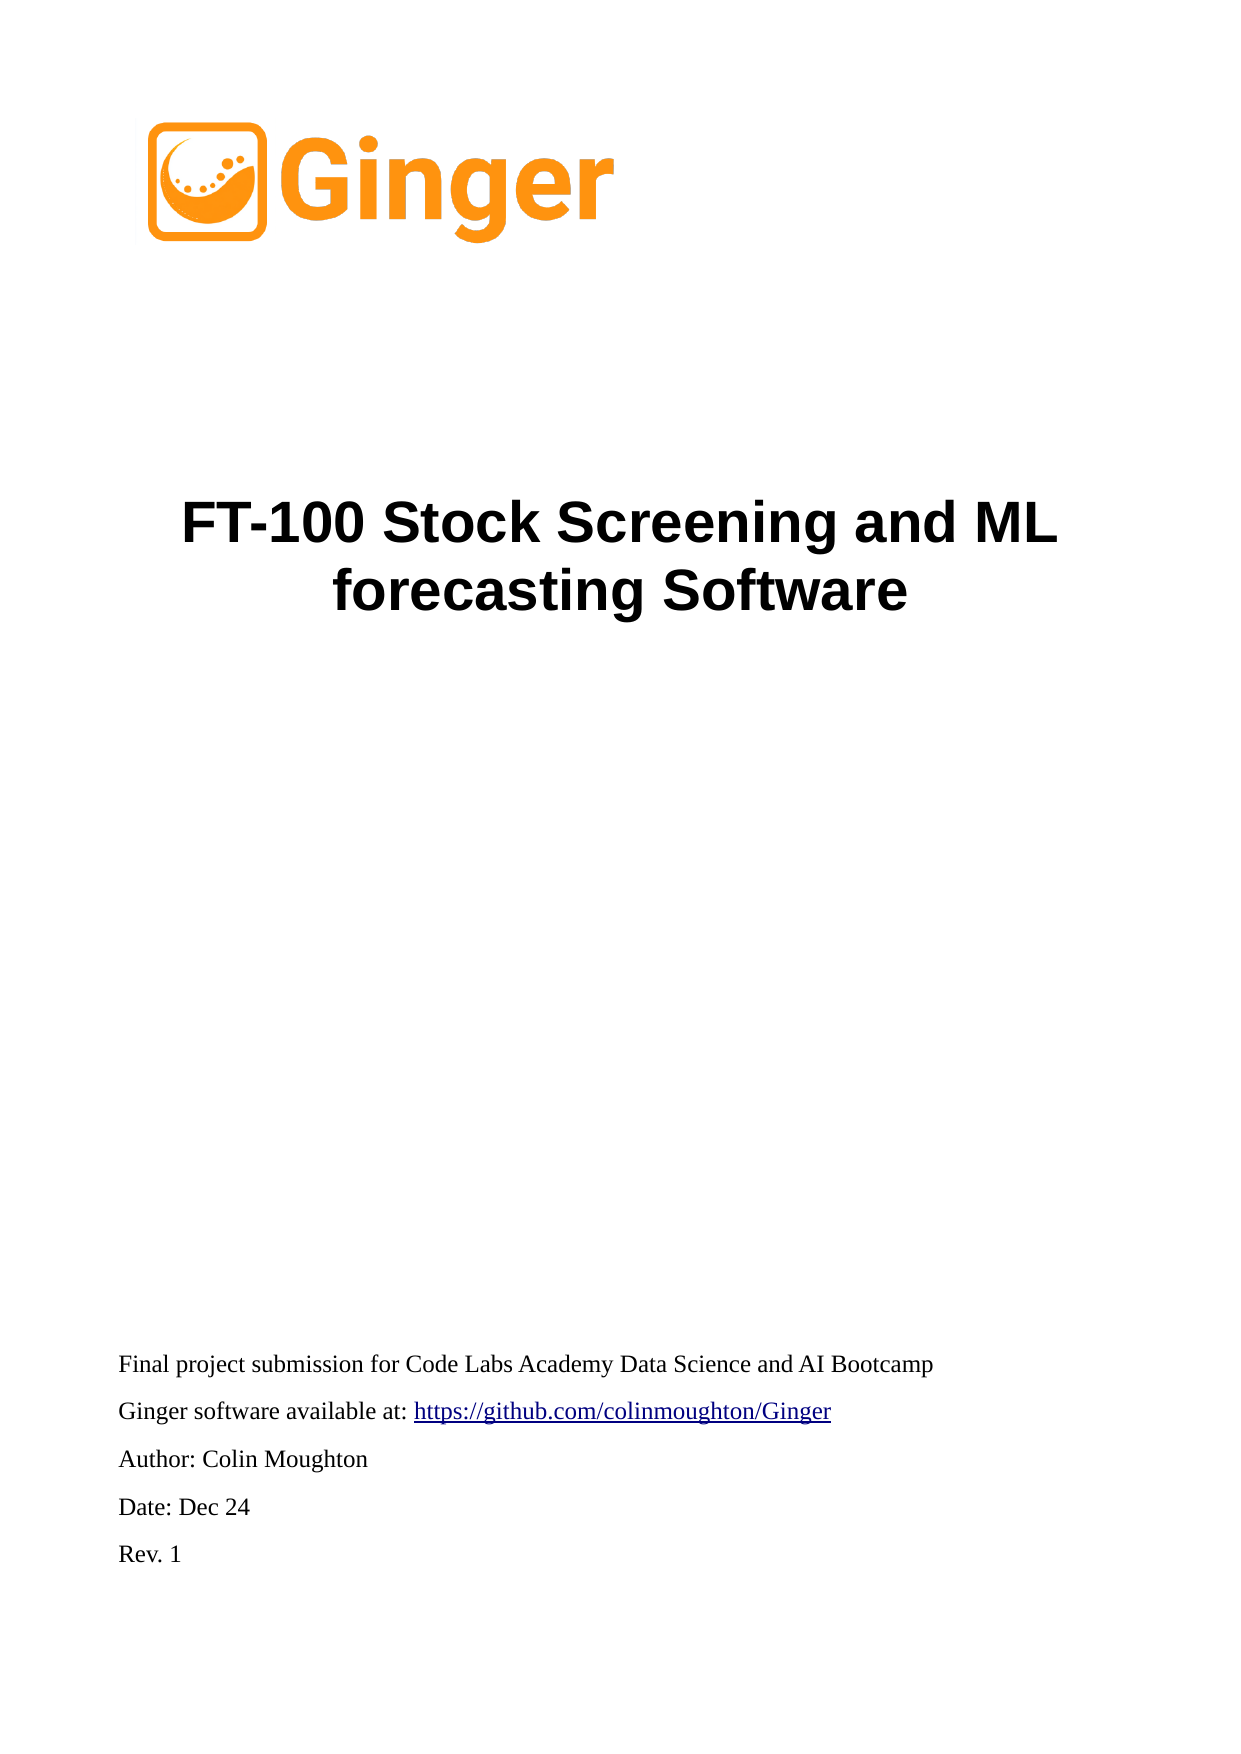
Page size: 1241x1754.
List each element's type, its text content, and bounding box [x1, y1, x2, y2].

text Ginger software available at: https://github.com/colinmoughton/Ginger [118, 1396, 1122, 1425]
title FT-100 Stock Screening and ML forecasting Software [118, 488, 1122, 622]
text Author: Colin Moughton [118, 1444, 1122, 1473]
text Final project submission for Code Labs Academy Data Science and AI Bootcamp [118, 1349, 1122, 1378]
text Date: Dec 24 [118, 1492, 1122, 1520]
text Rev. 1 [118, 1539, 1122, 1568]
picture [122, 118, 631, 245]
